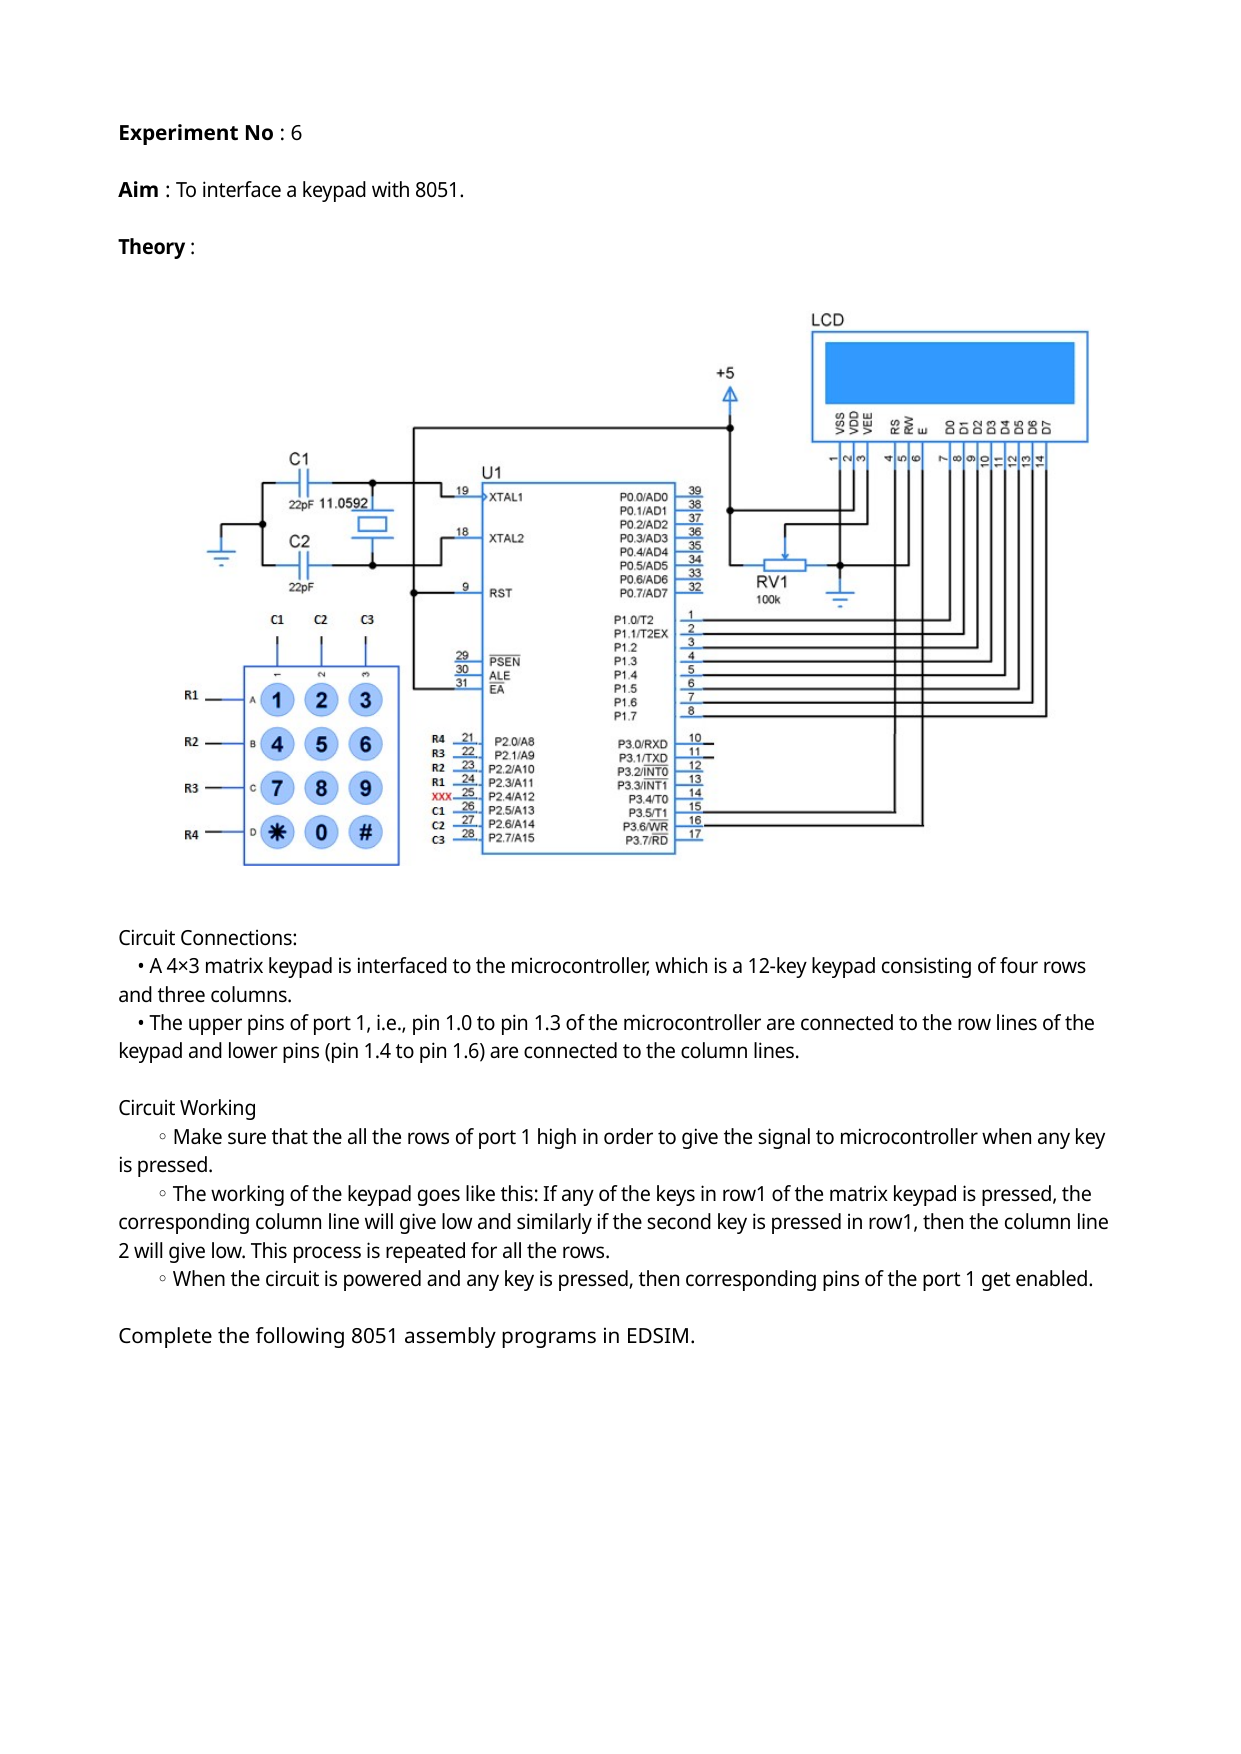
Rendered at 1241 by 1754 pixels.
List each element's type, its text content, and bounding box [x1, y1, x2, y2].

text Experiment No : 6 [118, 118, 1122, 147]
text ◦ Make sure that the all the rows of port 1 high in order to give the signal to microcontroller when any key is pressed. [118, 1122, 1122, 1179]
text ◦ The working of the keypad goes like this: If any of the keys in row1 of the matrix keypad is pressed, the corresponding column line will give low and similarly if the second key is pressed in row1, then the column line 2 will give low. This process is repeated for all the rows. [118, 1179, 1122, 1264]
text Theory : [118, 232, 1122, 260]
text ◦ When the circuit is powered and any key is pressed, then corresponding pins of the port 1 get enabled. [118, 1264, 1122, 1293]
subtitle Complete the following 8051 assembly programs in EDSIM. [118, 1321, 1122, 1349]
picture [184, 310, 1092, 866]
text Aim : To interface a keypad with 8051. [118, 175, 1122, 203]
text • The upper pins of port 1, i.e., pin 1.0 to pin 1.3 of the microcontroller are connected to the row lines of the keypad and lower pins (pin 1.4 to pin 1.6) are connected to the column lines. [118, 1008, 1122, 1065]
text • A 4×3 matrix keypad is interfaced to the microcontroller, which is a 12-key keypad consisting of four rows and three columns. [118, 951, 1122, 1008]
text Circuit Working [118, 1093, 1122, 1122]
text Circuit Connections: [118, 923, 1122, 951]
